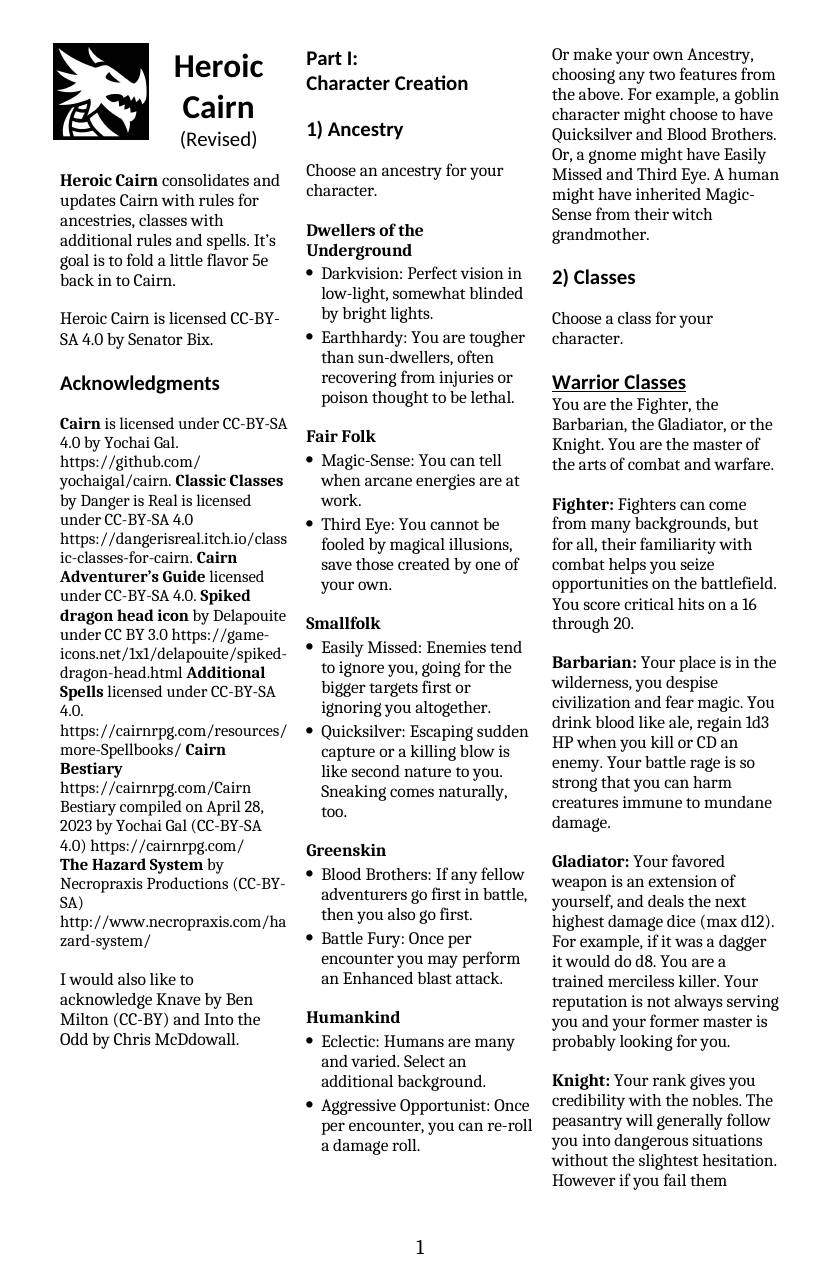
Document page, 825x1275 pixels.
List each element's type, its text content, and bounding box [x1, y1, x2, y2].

text You are the Fighter, the Barbarian, the Gladiator, or the Knight. You are the master of the arts of combat and warfare. [552, 395, 780, 475]
subtitle (Revised) [60, 126, 288, 152]
text Heroic Cairn is licensed CC-BY-SA 4.0 by Senator Bix. [60, 309, 288, 349]
list Blood Brothers: If any fellow adventurers go first in battle, then you also go first. [306, 865, 534, 925]
subtitle 1) Ancestry [306, 117, 534, 142]
text Smallfolk [306, 614, 534, 634]
text Greenskin [306, 841, 534, 861]
list Eclectic: Humans are many and varied. Select an additional background. [306, 1032, 534, 1092]
text Barbarian: Your place is in the wilderness, you despise civilization and fear magic. You drink blood like ale, regain 1d3 HP when you kill or CD an enemy. Your battle rage is so strong that you can harm creatures immune to mundane damage. [552, 653, 780, 833]
text Fighter: Fighters can come from many backgrounds, but for all, their familiarity with combat helps you seize opportunities on the battlefield. You score critical hits on a 16 through 20. [552, 494, 780, 634]
text I would also like to acknowledge Knave by Ben Milton (CC-BY) and Into the Odd by Chris McDdowall. [60, 970, 288, 1050]
list Easily Missed: Enemies tend to ignore you, going for the bigger targets first or ignoring you altogether. [306, 638, 534, 718]
text Humankind [306, 1008, 534, 1028]
subtitle 2) Classes [552, 264, 780, 290]
text Cairn is licensed under CC-BY-SA 4.0 by Yochai Gal. https://github.com/ yochaigal/cairn. Classic Classes by Danger is Real is licensed under CC-BY-SA 4.0 https://dangerisreal.itch.io/classic-classes-for-cairn. Cairn Adventurer’s Guide licensed under CC-BY-SA 4.0. Spiked dragon head icon by Delapouite under CC BY 3.0 https://game-icons.net/1x1/delapouite/spiked-dragon-head.html Additional Spells licensed under CC-BY-SA 4.0. https://cairnrpg.com/resources/more-Spellbooks/ Cairn Bestiary https://cairnrpg.com/Cairn Bestiary compiled on April 28, 2023 by Yochai Gal (CC-BY-SA 4.0) https://cairnrpg.com/ The Hazard System by Necropraxis Productions (CC-BY-SA) http://www.necropraxis.com/hazard-system/ [60, 414, 288, 951]
text Or make your own Ancestry, choosing any two features from the above. For example, a goblin character might choose to have Quicksilver and Blood Brothers. Or, a gnome might have Easily Missed and Third Eye. A human might have inherited Magic-Sense from their witch grandmother. [552, 45, 780, 245]
subtitle Warrior Classes [552, 369, 780, 395]
subtitle Acknowledgments [60, 370, 288, 396]
text Gladiator: Your favored weapon is an extension of yourself, and deals the next highest damage dice (max d12). For example, if it was a dagger it would do d8. You are a trained merciless killer. Your reputation is not always serving you and your former master is probably looking for you. [552, 852, 780, 1052]
text Fair Folk [306, 427, 534, 447]
text Choose an ancestry for your character. [306, 161, 534, 201]
text Knight: Your rank gives you credibility with the nobles. The peasantry will generally follow you into dangerous situations without the slightest hesitation. However if you fail them [552, 1071, 780, 1191]
subtitle Part I: Character Creation [306, 45, 534, 96]
list Darkvision: Perfect vision in low-light, somewhat blinded by bright lights. [306, 264, 534, 324]
picture [53, 43, 149, 140]
list Aggressive Opportunist: Once per encounter, you can re-roll a damage roll. [306, 1096, 534, 1156]
text Choose a class for your character. [552, 309, 780, 349]
list Quicksilver: Escaping sudden capture or a killing blow is like second nature to you. Sneaking comes naturally, too. [306, 722, 534, 822]
text Dwellers of the Underground [306, 220, 534, 260]
list Magic-Sense: You can tell when arcane energies are at work. [306, 451, 534, 511]
subtitle Heroic Cairn [149, 45, 288, 126]
list Battle Fury: Once per encounter you may perform an Enhanced blast attack. [306, 929, 534, 989]
list Earthhardy: You are tougher than sun-dwellers, often recovering from injuries or poison thought to be lethal. [306, 328, 534, 408]
list Third Eye: You cannot be fooled by magical illusions, save those created by one of your own. [306, 515, 534, 595]
text Heroic Cairn consolidates and updates Cairn with rules for ancestries, classes with additional rules and spells. It’s goal is to fold a little flavor 5e back in to Cairn. [60, 171, 288, 291]
